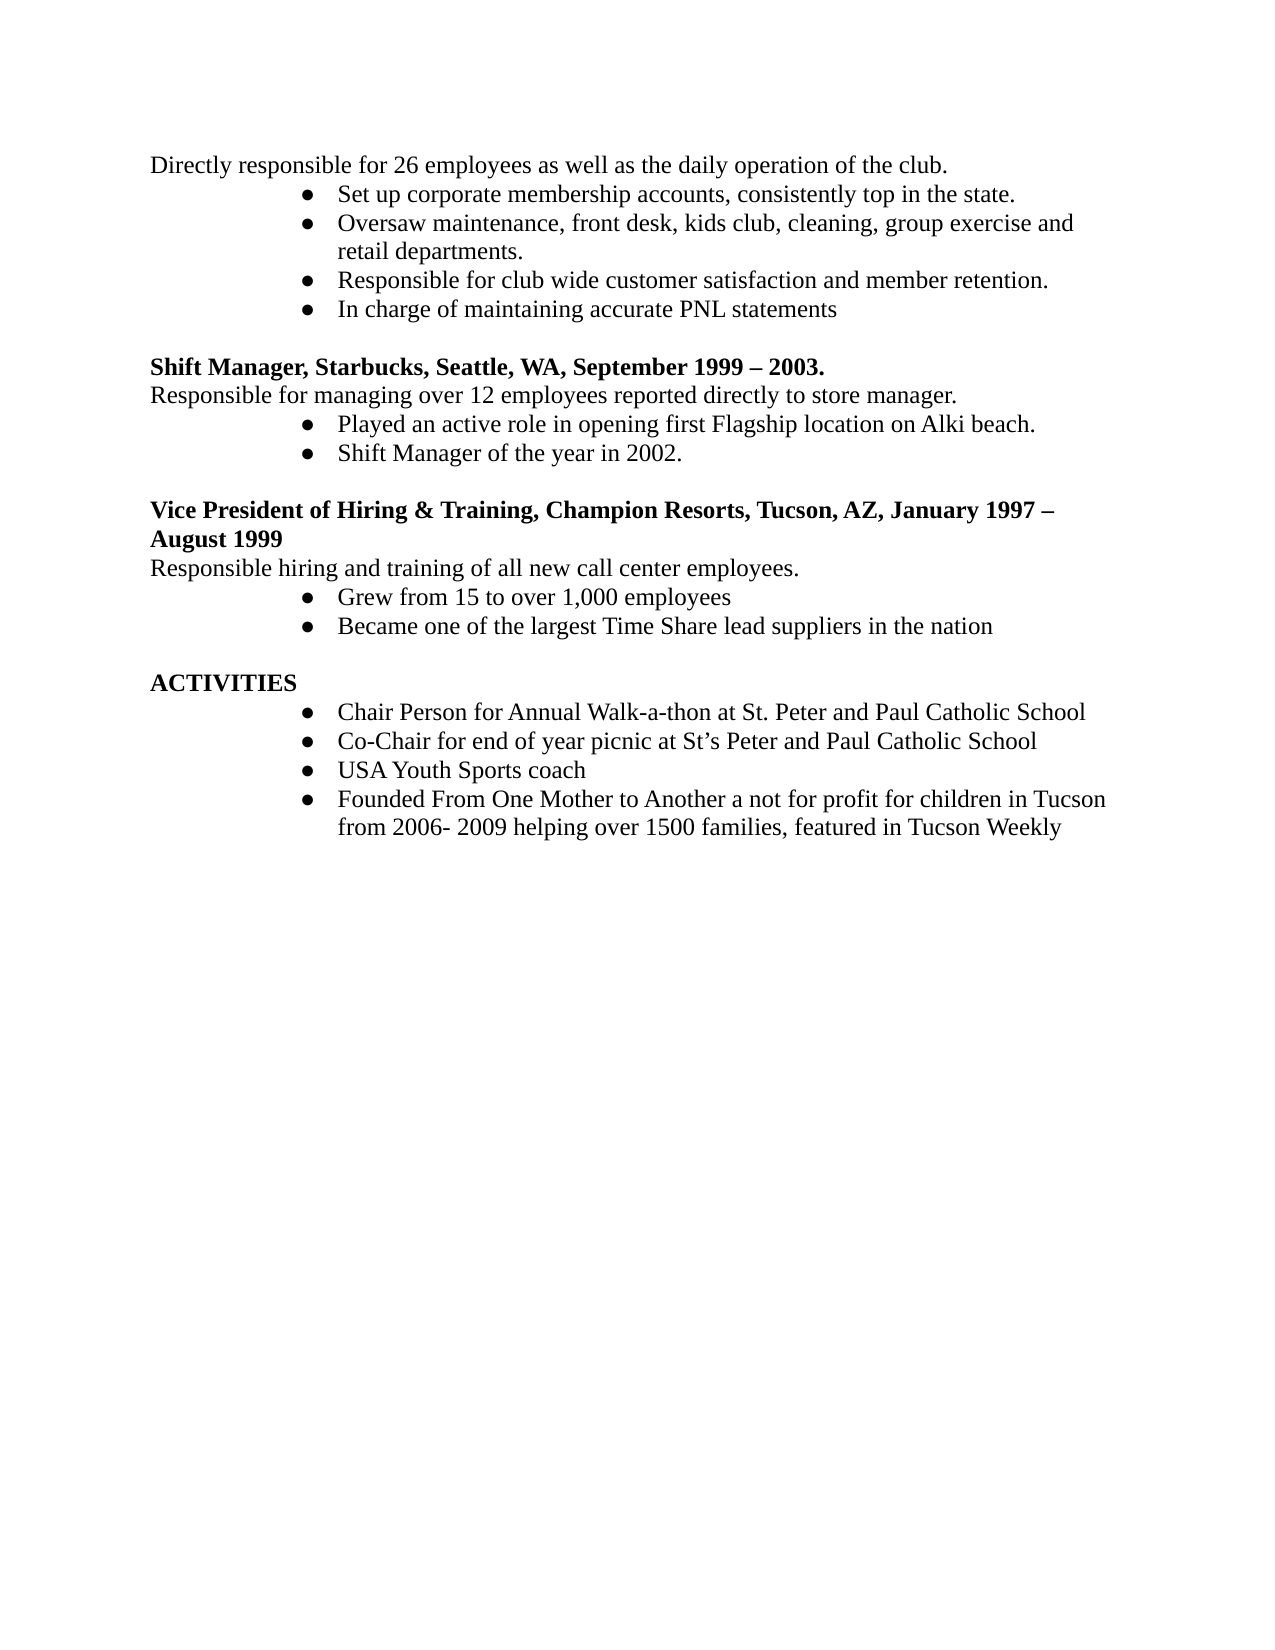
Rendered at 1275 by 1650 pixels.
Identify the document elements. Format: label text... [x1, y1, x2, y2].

list Became one of the largest Time Share lead suppliers in the nation [300, 611, 1125, 639]
list Chair Person for Annual Walk-a-thon at St. Peter and Paul Catholic School [300, 697, 1125, 726]
list Oversaw maintenance, front desk, kids club, cleaning, group exercise and retail departments. [300, 208, 1125, 265]
text Shift Manager, Starbucks, Seattle, WA, September 1999 – 2003. [150, 352, 1125, 380]
text Directly responsible for 26 employees as well as the daily operation of the club. [150, 150, 1125, 179]
list USA Youth Sports coach [300, 755, 1125, 784]
text Responsible for managing over 12 employees reported directly to store manager. [150, 380, 1125, 409]
list Founded From One Mother to Another a not for profit for children in Tucson from 2006- 2009 helping over 1500 families, featured in Tucson Weekly [300, 784, 1125, 841]
list Played an active role in opening first Flagship location on Alki beach. [300, 409, 1125, 438]
text ACTIVITIES [150, 668, 1125, 697]
list Set up corporate membership accounts, consistently top in the state. [300, 179, 1125, 208]
list In charge of maintaining accurate PNL statements [300, 294, 1125, 323]
list Grew from 15 to over 1,000 employees [300, 582, 1125, 611]
text Responsible hiring and training of all new call center employees. [150, 553, 1125, 582]
list Responsible for club wide customer satisfaction and member retention. [300, 265, 1125, 294]
list Shift Manager of the year in 2002. [300, 438, 1125, 467]
text Vice President of Hiring & Training, Champion Resorts, Tucson, AZ, January 1997 – August 1999 [150, 496, 1125, 553]
list Co-Chair for end of year picnic at St’s Peter and Paul Catholic School [300, 726, 1125, 755]
